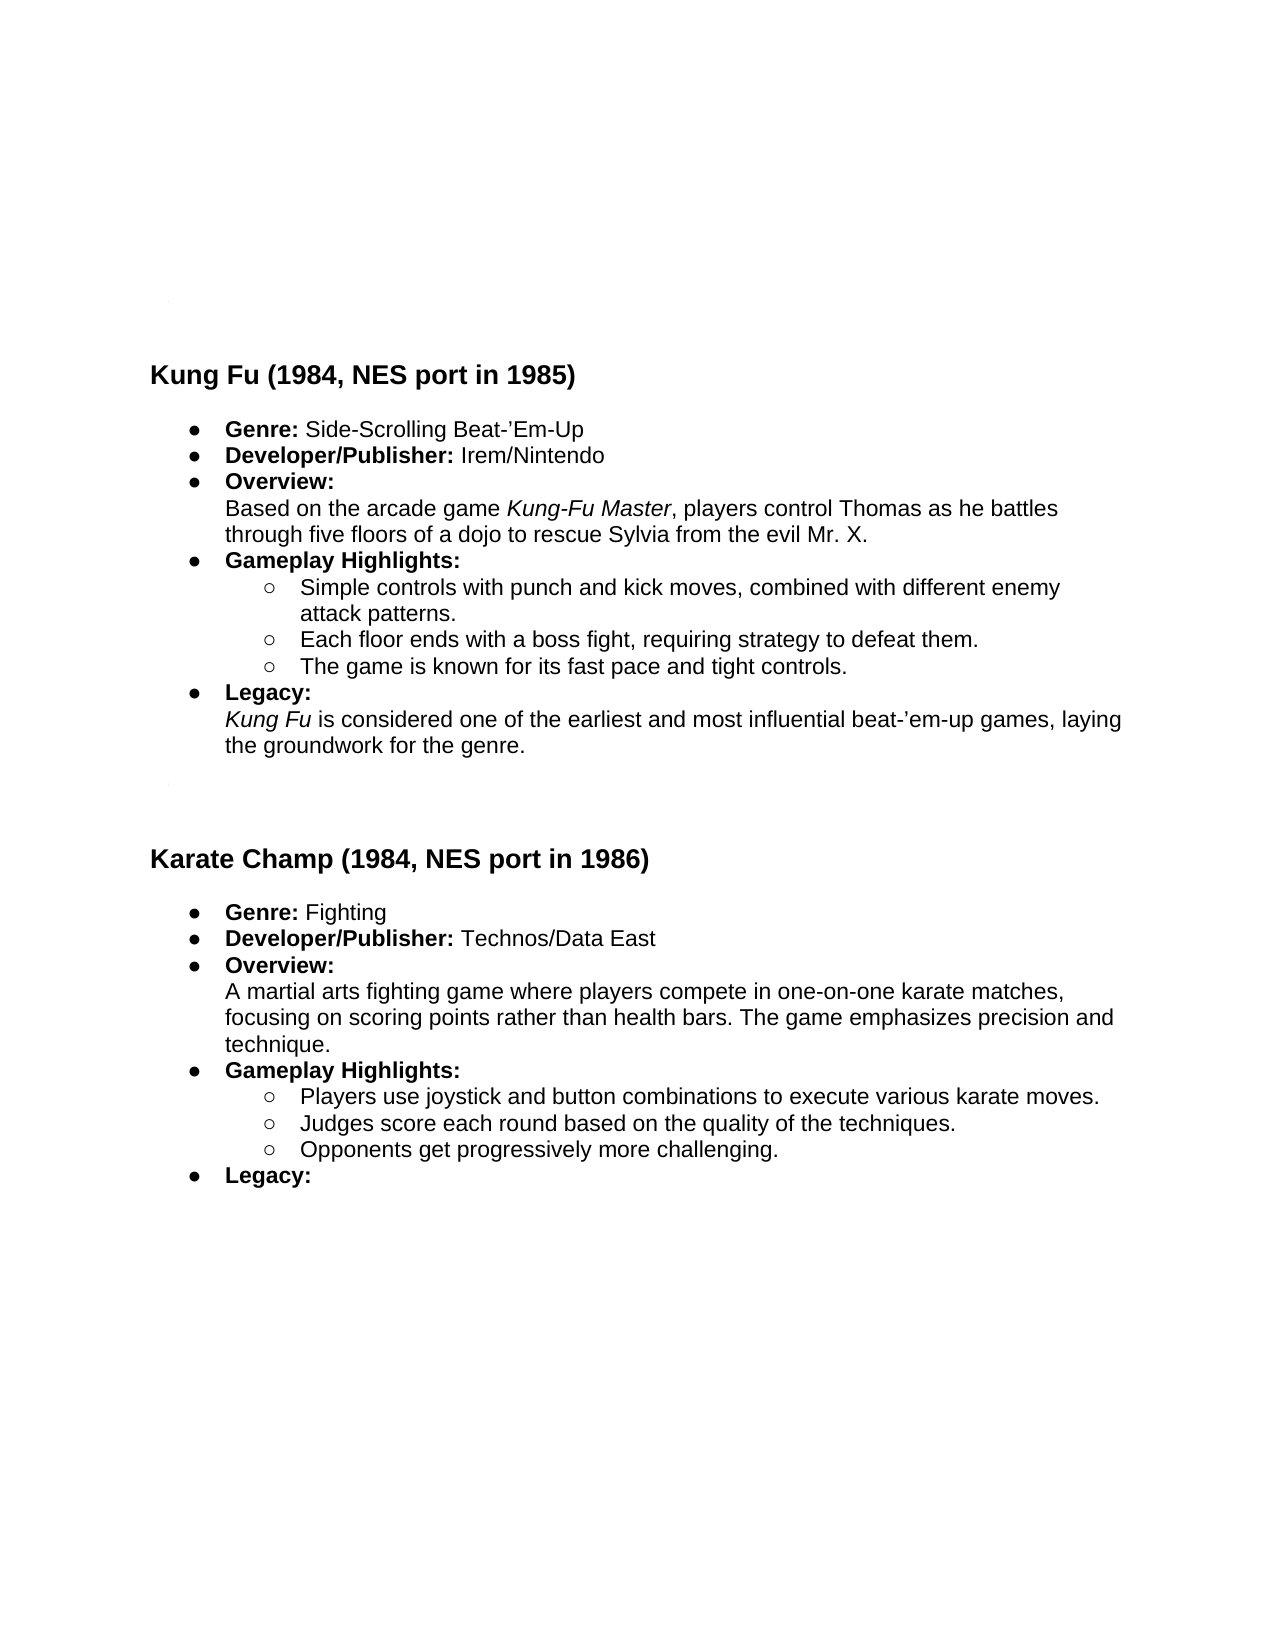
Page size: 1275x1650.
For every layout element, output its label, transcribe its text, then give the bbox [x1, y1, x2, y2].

list Each floor ends with a boss fight, requiring strategy to defeat them. [262, 626, 1125, 653]
list Legacy: Karate Champ is one of the earliest fighting games, inspiring later classics like Street Fighter and Mortal Kombat. [187, 1162, 1125, 1189]
list Players use joystick and button combinations to execute various karate moves. [262, 1083, 1125, 1110]
list Developer/Publisher: Technos/Data East [187, 925, 1125, 952]
subtitle Kung Fu (1984, NES port in 1985) [150, 359, 1125, 391]
list Judges score each round based on the quality of the techniques. [262, 1110, 1125, 1136]
list The game is known for its fast pace and tight controls. [262, 653, 1125, 679]
list Gameplay Highlights: [187, 1057, 1125, 1083]
list Overview: A martial arts fighting game where players compete in one-on-one karate matches, focusing on scoring points rather than health bars. The game emphasizes precision and technique. [187, 952, 1125, 1057]
list Opponents get progressively more challenging. [262, 1136, 1125, 1162]
list Developer/Publisher: Irem/Nintendo [187, 442, 1125, 468]
list Genre: Fighting [187, 899, 1125, 925]
list Overview: Based on the arcade game Kung-Fu Master, players control Thomas as he battles through five floors of a dojo to rescue Sylvia from the evil Mr. X. [187, 468, 1125, 547]
list Gameplay Highlights: [187, 547, 1125, 574]
list Simple controls with punch and kick moves, combined with different enemy attack patterns. [262, 574, 1125, 626]
list Genre: Side-Scrolling Beat-’Em-Up [187, 416, 1125, 442]
subtitle Karate Champ (1984, NES port in 1986) [150, 843, 1125, 874]
list Legacy: Kung Fu is considered one of the earliest and most influential beat-’em-up games, laying the groundwork for the genre. [187, 679, 1125, 758]
